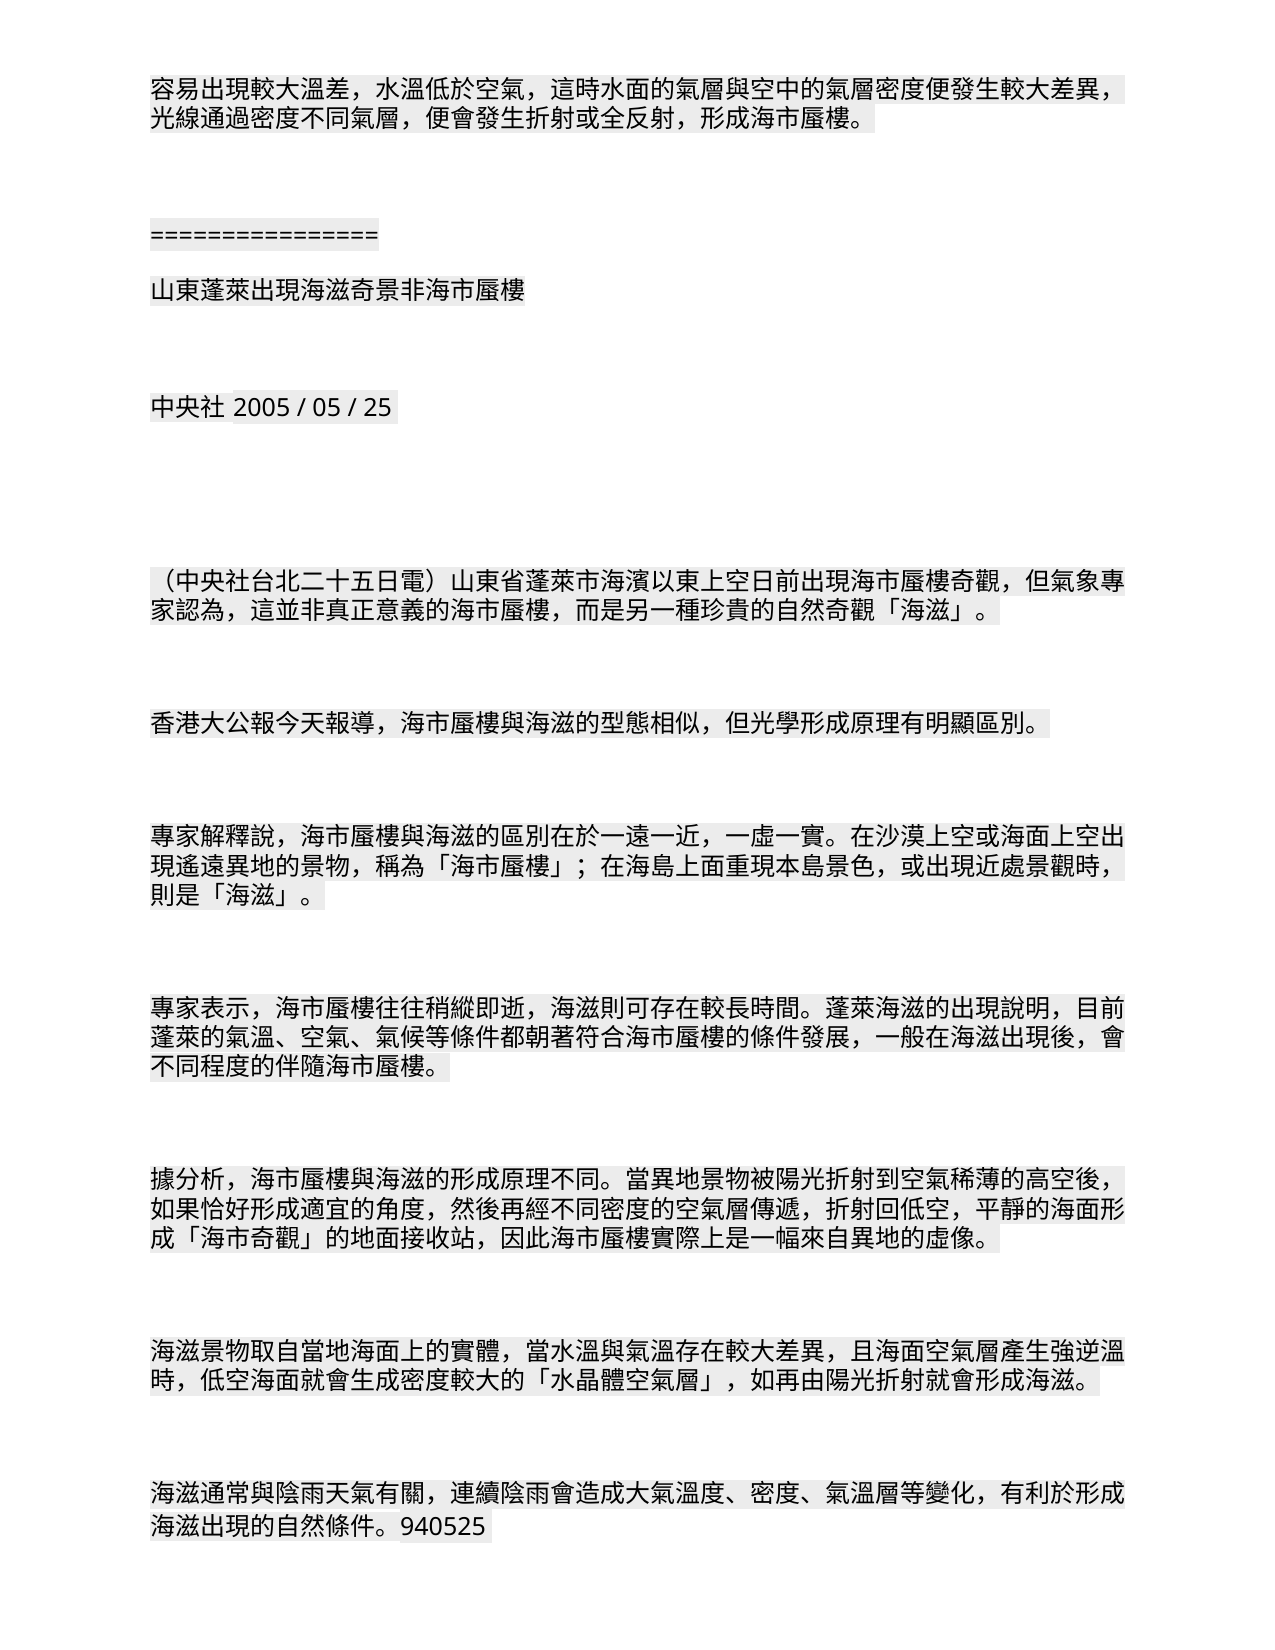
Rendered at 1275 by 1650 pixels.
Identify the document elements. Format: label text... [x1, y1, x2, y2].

text 海滋景物取自當地海面上的實體，當水溫與氣溫存在較大差異，且海面空氣層產生強逆溫時，低空海面就會生成密度較大的「水晶體空氣層」，如再由陽光折射就會形成海滋。 [150, 1337, 1125, 1396]
text 中央社 2005 / 05 / 25 [150, 390, 1125, 424]
text 專家表示，海市蜃樓往往稍縱即逝，海滋則可存在較長時間。蓬萊海滋的出現說明，目前蓬萊的氣溫、空氣、氣候等條件都朝著符合海市蜃樓的條件發展，一般在海滋出現後，會不同程度的伴隨海市蜃樓。 [150, 994, 1125, 1082]
text 海滋通常與陰雨天氣有關，連續陰雨會造成大氣溫度、密度、氣溫層等變化，有利於形成海滋出現的自然條件。940525 [150, 1479, 1125, 1543]
text 據分析，海市蜃樓與海滋的形成原理不同。當異地景物被陽光折射到空氣稀薄的高空後，如果恰好形成適宜的角度，然後再經不同密度的空氣層傳遞，折射回低空，平靜的海面形成「海市奇觀」的地面接收站，因此海市蜃樓實際上是一幅來自異地的虛像。 [150, 1166, 1125, 1253]
text 香港大公報今天報導，海市蜃樓與海滋的型態相似，但光學形成原理有明顯區別。 [150, 709, 1125, 738]
text 容易出現較大溫差，水溫低於空氣，這時水面的氣層與空中的氣層密度便發生較大差異，光線通過密度不同氣層，便會發生折射或全反射，形成海市蜃樓。 [150, 75, 1125, 133]
text ================ [150, 217, 1125, 251]
text 專家解釋說，海市蜃樓與海滋的區別在於一遠一近，一虛一實。在沙漠上空或海面上空出現遙遠異地的景物，稱為「海市蜃樓」；在海島上面重現本島景色，或出現近處景觀時，則是「海滋」。 [150, 822, 1125, 910]
text （中央社台北二十五日電）山東省蓬萊市海濱以東上空日前出現海市蜃樓奇觀，但氣象專家認為，這並非真正意義的海市蜃樓，而是另一種珍貴的自然奇觀「海滋」。 [150, 567, 1125, 625]
text 山東蓬萊出現海滋奇景非海市蜃樓 [150, 276, 1125, 306]
